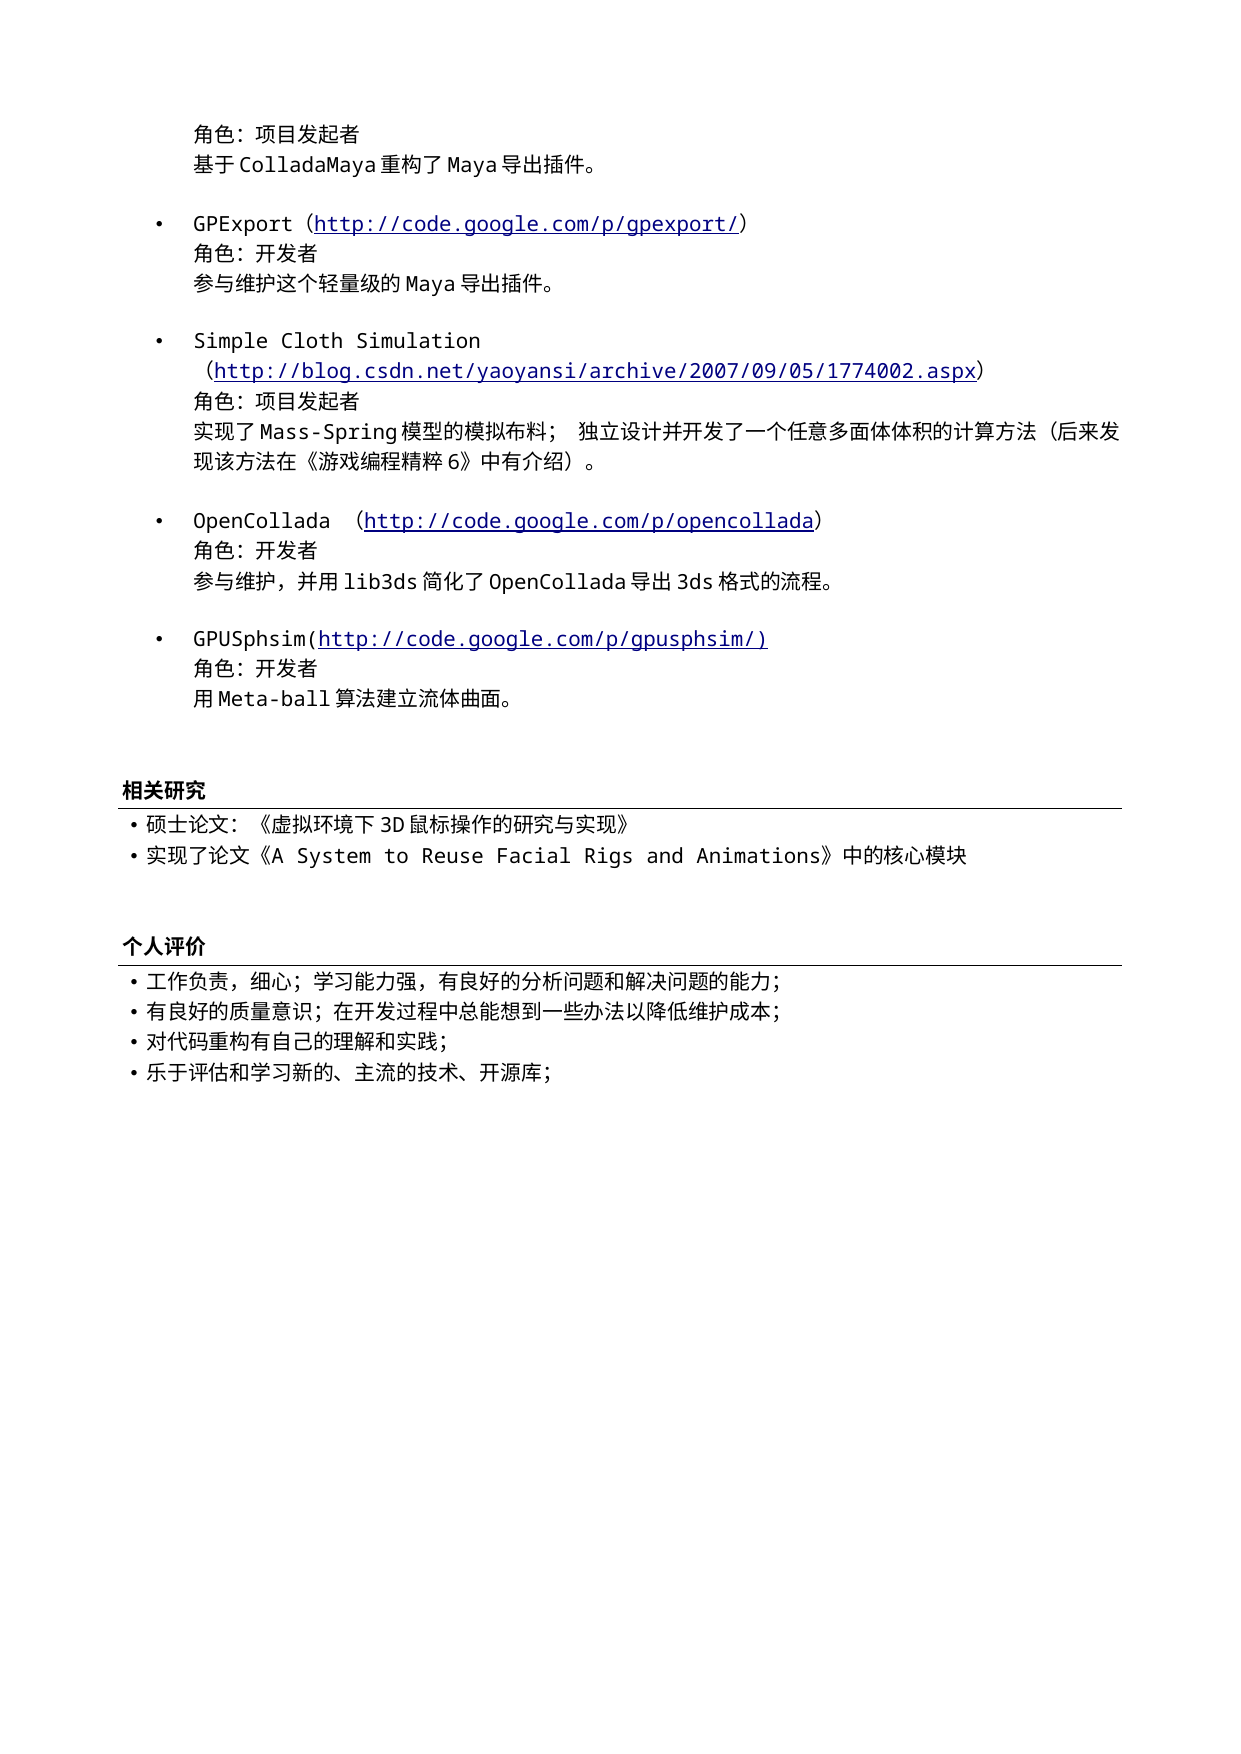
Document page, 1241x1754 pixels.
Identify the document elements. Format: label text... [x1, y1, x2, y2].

list 角色：开发者 [156, 652, 1122, 682]
list 角色：项目发起者 [156, 118, 1122, 148]
list 工作负责，细心；学习能力强，有良好的分析问题和解决问题的能力； [130, 966, 1122, 995]
list 参与维护这个轻量级的Maya导出插件。 [156, 268, 1122, 298]
list 对代码重构有自己的理解和实践； [130, 1026, 1122, 1056]
list 角色：项目发起者 [156, 385, 1122, 415]
list 角色：开发者 [156, 237, 1122, 268]
list （http://blog.csdn.net/yaoyansi/archive/2007/09/05/1774002.aspx） [156, 355, 1122, 385]
list 实现了Mass-Spring模型的模拟布料； 独立设计并开发了一个任意多面体体积的计算方法（后来发现该方法在《游戏编程精粹6》中有介绍）。 [156, 415, 1122, 476]
list Simple Cloth Simulation [156, 326, 1122, 355]
list 角色：开发者 [156, 535, 1122, 565]
text 个人评价 [118, 926, 1122, 965]
list OpenCollada （http://code.google.com/p/opencollada） [156, 504, 1122, 535]
list GPUSphsim(http://code.google.com/p/gpusphsim/) [156, 624, 1122, 652]
list 有良好的质量意识；在开发过程中总能想到一些办法以降低维护成本； [130, 995, 1122, 1026]
list 硕士论文：《虚拟环境下3D鼠标操作的研究与实现》 [130, 809, 1122, 839]
list 参与维护，并用lib3ds简化了OpenCollada导出3ds格式的流程。 [156, 565, 1122, 595]
list 乐于评估和学习新的、主流的技术、开源库； [130, 1056, 1122, 1086]
list 基于ColladaMaya重构了Maya导出插件。 [156, 148, 1122, 179]
list 实现了论文《A System to Reuse Facial Rigs and Animations》中的核心模块 [130, 839, 1122, 869]
list 用Meta-ball算法建立流体曲面。 [156, 682, 1122, 713]
text 相关研究 [118, 769, 1122, 808]
list GPExport（http://code.google.com/p/gpexport/） [156, 207, 1122, 237]
